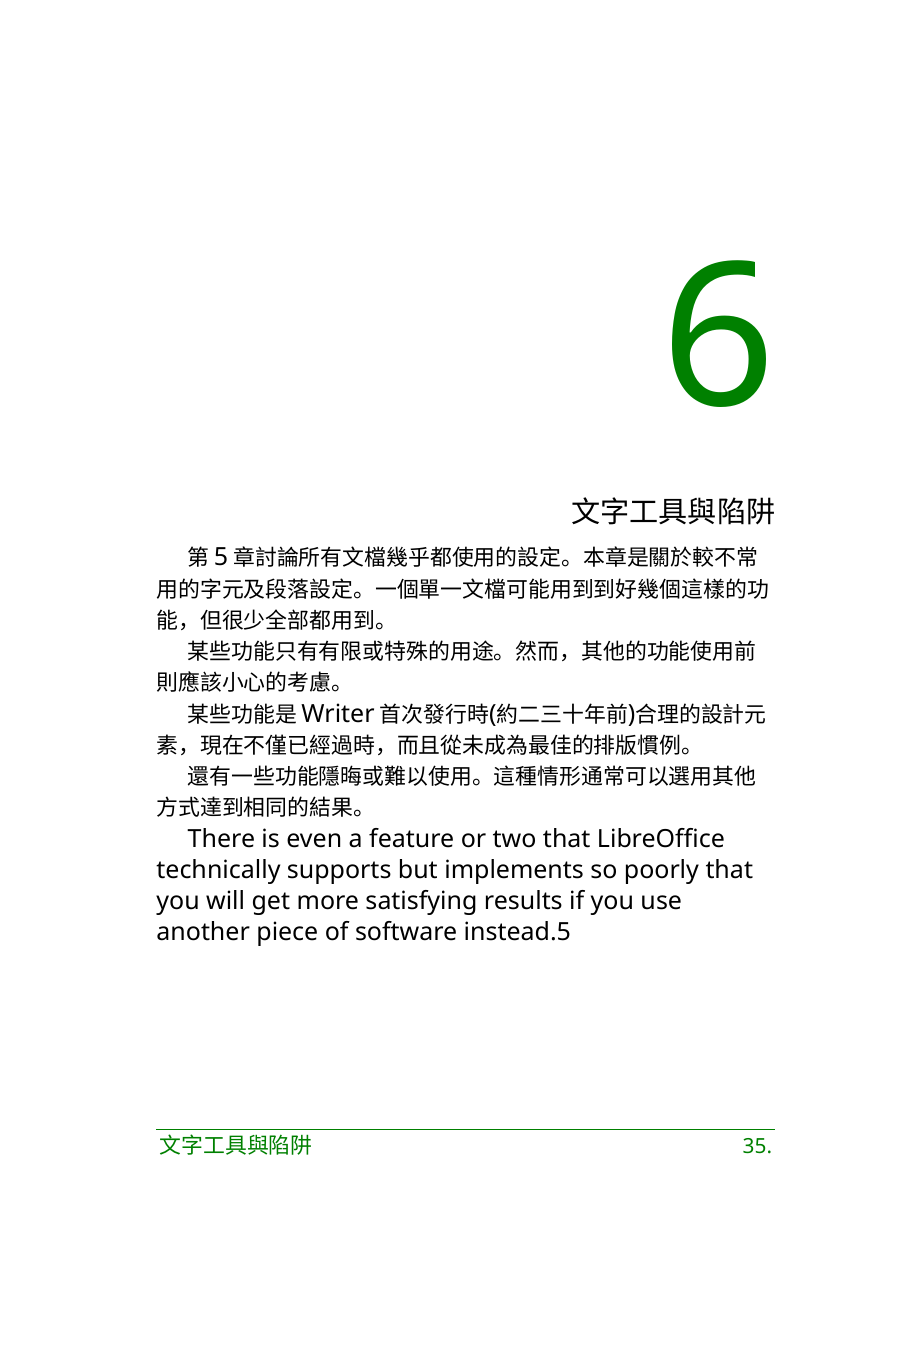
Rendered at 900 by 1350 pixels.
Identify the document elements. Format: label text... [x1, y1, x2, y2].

text 6 [156, 192, 775, 464]
text 某些功能是Writer首次發行時(約二三十年前)合理的設計元素，現在不僅已經過時，而且從未成為最佳的排版慣例。 [156, 697, 775, 759]
text 某些功能只有有限或特殊的用途。然而，其他的功能使用前則應該小心的考慮。 [156, 634, 775, 697]
text 第5章討論所有文檔幾乎都使用的設定。本章是關於較不常用的字元及段落設定。一個單一文檔可能用到到好幾個這樣的功能，但很少全部都用到。 [156, 541, 775, 634]
subtitle 文字工具與陷阱 [156, 489, 775, 531]
text There is even a feature or two that LibreOffice technically supports but implements so poorly that you will get more satisfying results if you use another piece of software instead.5 [156, 822, 775, 947]
text 還有一些功能隱晦或難以使用。這種情形通常可以選用其他方式達到相同的結果。 [156, 759, 775, 822]
